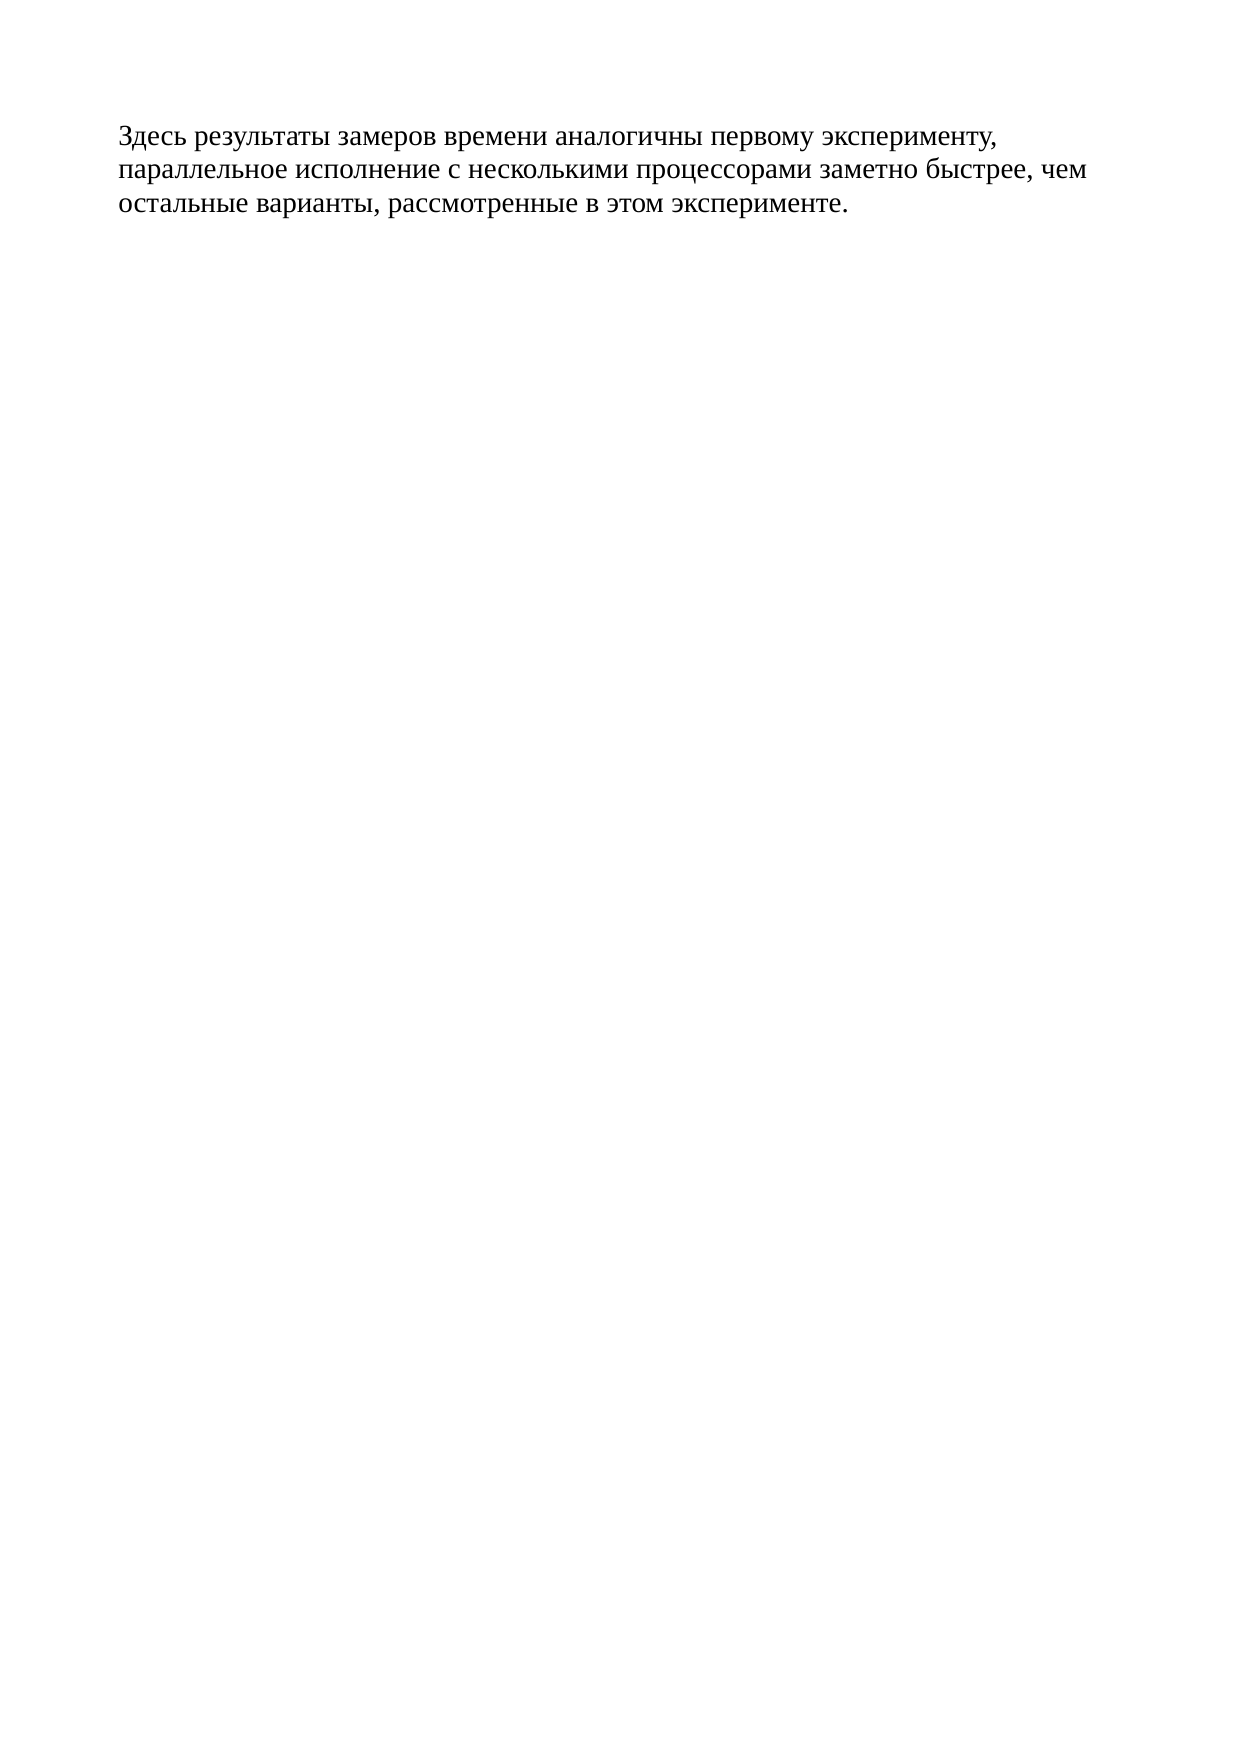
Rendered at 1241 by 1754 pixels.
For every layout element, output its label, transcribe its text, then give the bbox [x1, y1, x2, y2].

text Здесь результаты замеров времени аналогичны первому эксперименту, параллельное исполнение с несколькими процессорами заметно быстрее, чем остальные варианты, рассмотренные в этом эксперименте. [118, 118, 1122, 219]
